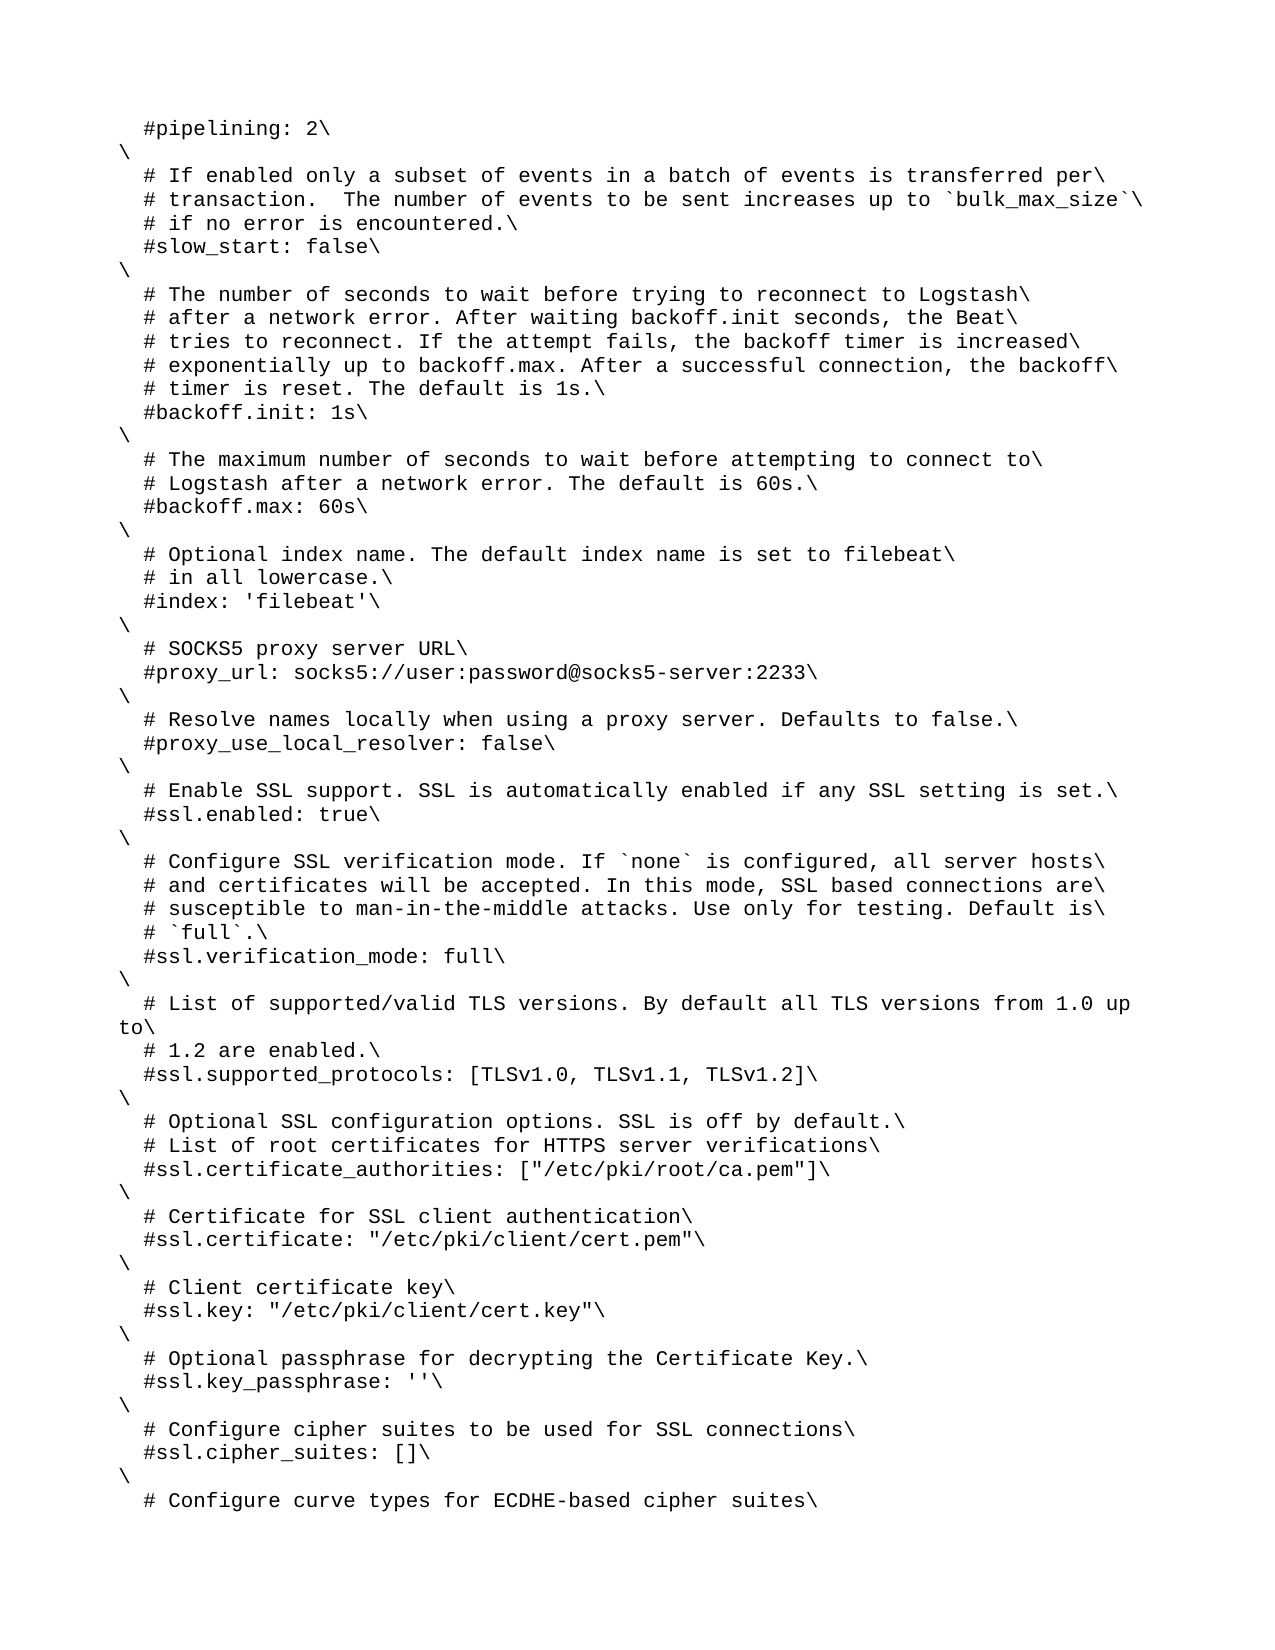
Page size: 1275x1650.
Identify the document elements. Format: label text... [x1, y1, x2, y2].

text # if no error is encountered.\ [118, 213, 1157, 236]
text \ [118, 615, 1157, 638]
text # and certificates will be accepted. In this mode, SSL based connections are\ [118, 875, 1157, 898]
text # Optional index name. The default index name is set to filebeat\ [118, 544, 1157, 567]
text # The number of seconds to wait before trying to reconnect to Logstash\ [118, 284, 1157, 307]
text # Configure SSL verification mode. If `none` is configured, all server hosts\ [118, 851, 1157, 875]
text # exponentially up to backoff.max. After a successful connection, the backoff\ [118, 354, 1157, 378]
text \ [118, 1088, 1157, 1111]
text \ [118, 142, 1157, 165]
text \ [118, 757, 1157, 780]
text # List of root certificates for HTTPS server verifications\ [118, 1135, 1157, 1158]
text # Configure curve types for ECDHE-based cipher suites\ [118, 1489, 1157, 1513]
text \ [118, 686, 1157, 709]
text \ [118, 1395, 1157, 1419]
text # Certificate for SSL client authentication\ [118, 1206, 1157, 1229]
text \ [118, 827, 1157, 851]
text # List of supported/valid TLS versions. By default all TLS versions from 1.0 up to\ [118, 993, 1157, 1040]
text # Resolve names locally when using a proxy server. Defaults to false.\ [118, 709, 1157, 733]
text \ [118, 426, 1157, 449]
text #pipelining: 2\ [118, 118, 1157, 142]
text # timer is reset. The default is 1s.\ [118, 378, 1157, 402]
text #slow_start: false\ [118, 236, 1157, 260]
text #ssl.certificate_authorities: ["/etc/pki/root/ca.pem"]\ [118, 1158, 1157, 1182]
text # in all lowercase.\ [118, 567, 1157, 591]
text # Client certificate key\ [118, 1277, 1157, 1300]
text # Optional passphrase for decrypting the Certificate Key.\ [118, 1348, 1157, 1371]
text #proxy_url: socks5://user:password@socks5-server:2233\ [118, 662, 1157, 686]
text # `full`.\ [118, 922, 1157, 946]
text #ssl.key_passphrase: ''\ [118, 1371, 1157, 1395]
text #ssl.enabled: true\ [118, 804, 1157, 827]
text \ [118, 1253, 1157, 1277]
text \ [118, 1324, 1157, 1348]
text \ [118, 969, 1157, 993]
text # susceptible to man-in-the-middle attacks. Use only for testing. Default is\ [118, 898, 1157, 922]
text #backoff.init: 1s\ [118, 402, 1157, 426]
text \ [118, 260, 1157, 284]
text # Configure cipher suites to be used for SSL connections\ [118, 1419, 1157, 1442]
text #index: 'filebeat'\ [118, 591, 1157, 615]
text \ [118, 520, 1157, 544]
text #ssl.cipher_suites: []\ [118, 1442, 1157, 1466]
text # 1.2 are enabled.\ [118, 1040, 1157, 1064]
text # SOCKS5 proxy server URL\ [118, 638, 1157, 662]
text # tries to reconnect. If the attempt fails, the backoff timer is increased\ [118, 331, 1157, 354]
text #ssl.key: "/etc/pki/client/cert.key"\ [118, 1300, 1157, 1324]
text # If enabled only a subset of events in a batch of events is transferred per\ [118, 165, 1157, 189]
text # Optional SSL configuration options. SSL is off by default.\ [118, 1111, 1157, 1135]
text #ssl.certificate: "/etc/pki/client/cert.pem"\ [118, 1229, 1157, 1253]
text \ [118, 1466, 1157, 1489]
text # transaction. The number of events to be sent increases up to `bulk_max_size`\ [118, 189, 1157, 213]
text #backoff.max: 60s\ [118, 496, 1157, 520]
text #ssl.verification_mode: full\ [118, 946, 1157, 969]
text # The maximum number of seconds to wait before attempting to connect to\ [118, 449, 1157, 473]
text # Logstash after a network error. The default is 60s.\ [118, 473, 1157, 496]
text \ [118, 1182, 1157, 1206]
text # Enable SSL support. SSL is automatically enabled if any SSL setting is set.\ [118, 780, 1157, 804]
text #proxy_use_local_resolver: false\ [118, 733, 1157, 757]
text # after a network error. After waiting backoff.init seconds, the Beat\ [118, 307, 1157, 331]
text #ssl.supported_protocols: [TLSv1.0, TLSv1.1, TLSv1.2]\ [118, 1064, 1157, 1088]
